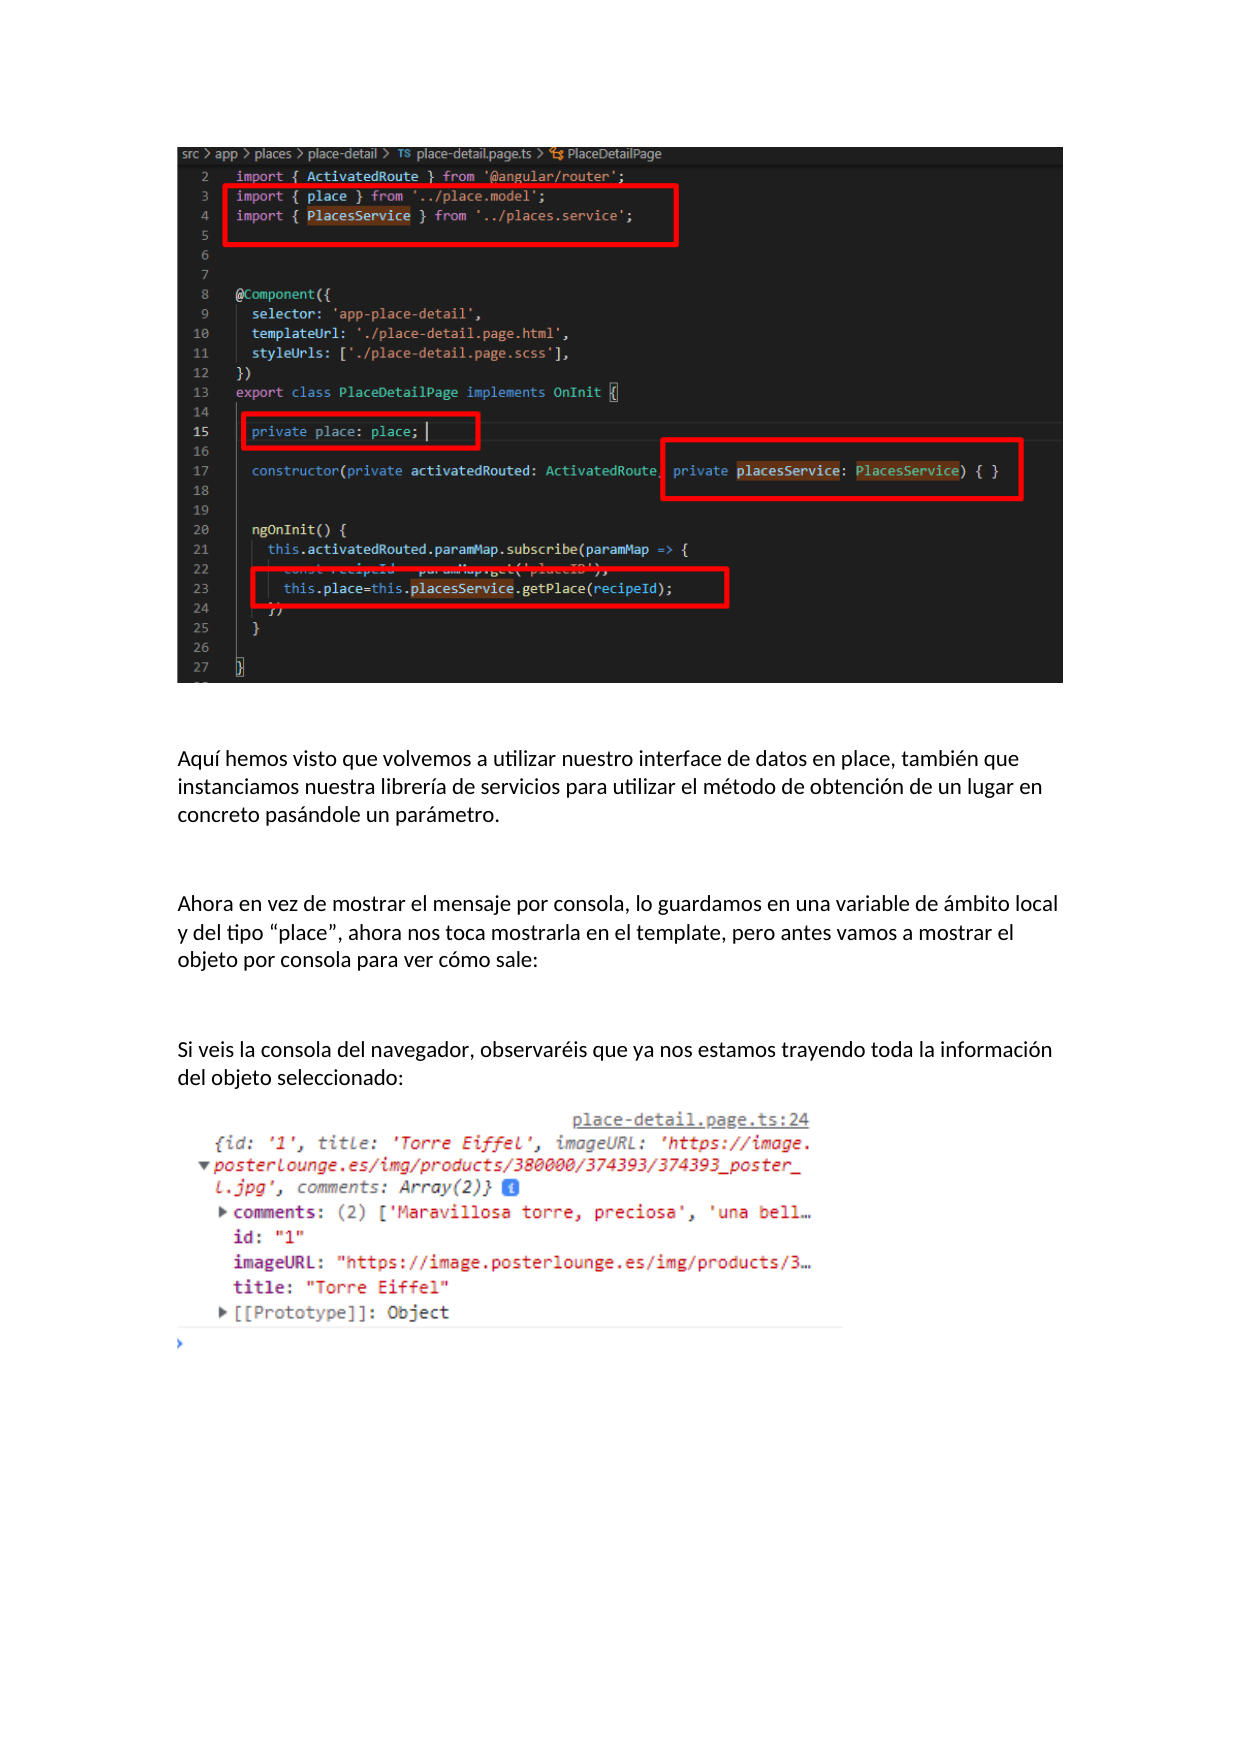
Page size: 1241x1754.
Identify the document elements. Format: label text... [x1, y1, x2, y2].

text Aquí hemos visto que volvemos a utilizar nuestro interface de datos en place, también que instanciamos nuestra librería de servicios para utilizar el método de obtención de un lugar en concreto pasándole un parámetro. [177, 744, 1063, 828]
text Ahora en vez de mostrar el mensaje por consola, lo guardamos en una variable de ámbito local y del tipo “place”, ahora nos toca mostrarla en el template, pero antes vamos a mostrar el objeto por consola para ver cómo sale: [177, 889, 1063, 974]
text Si veis la consola del navegador, observaréis que ya nos estamos trayendo toda la información del objeto seleccionado: [177, 1035, 1063, 1091]
